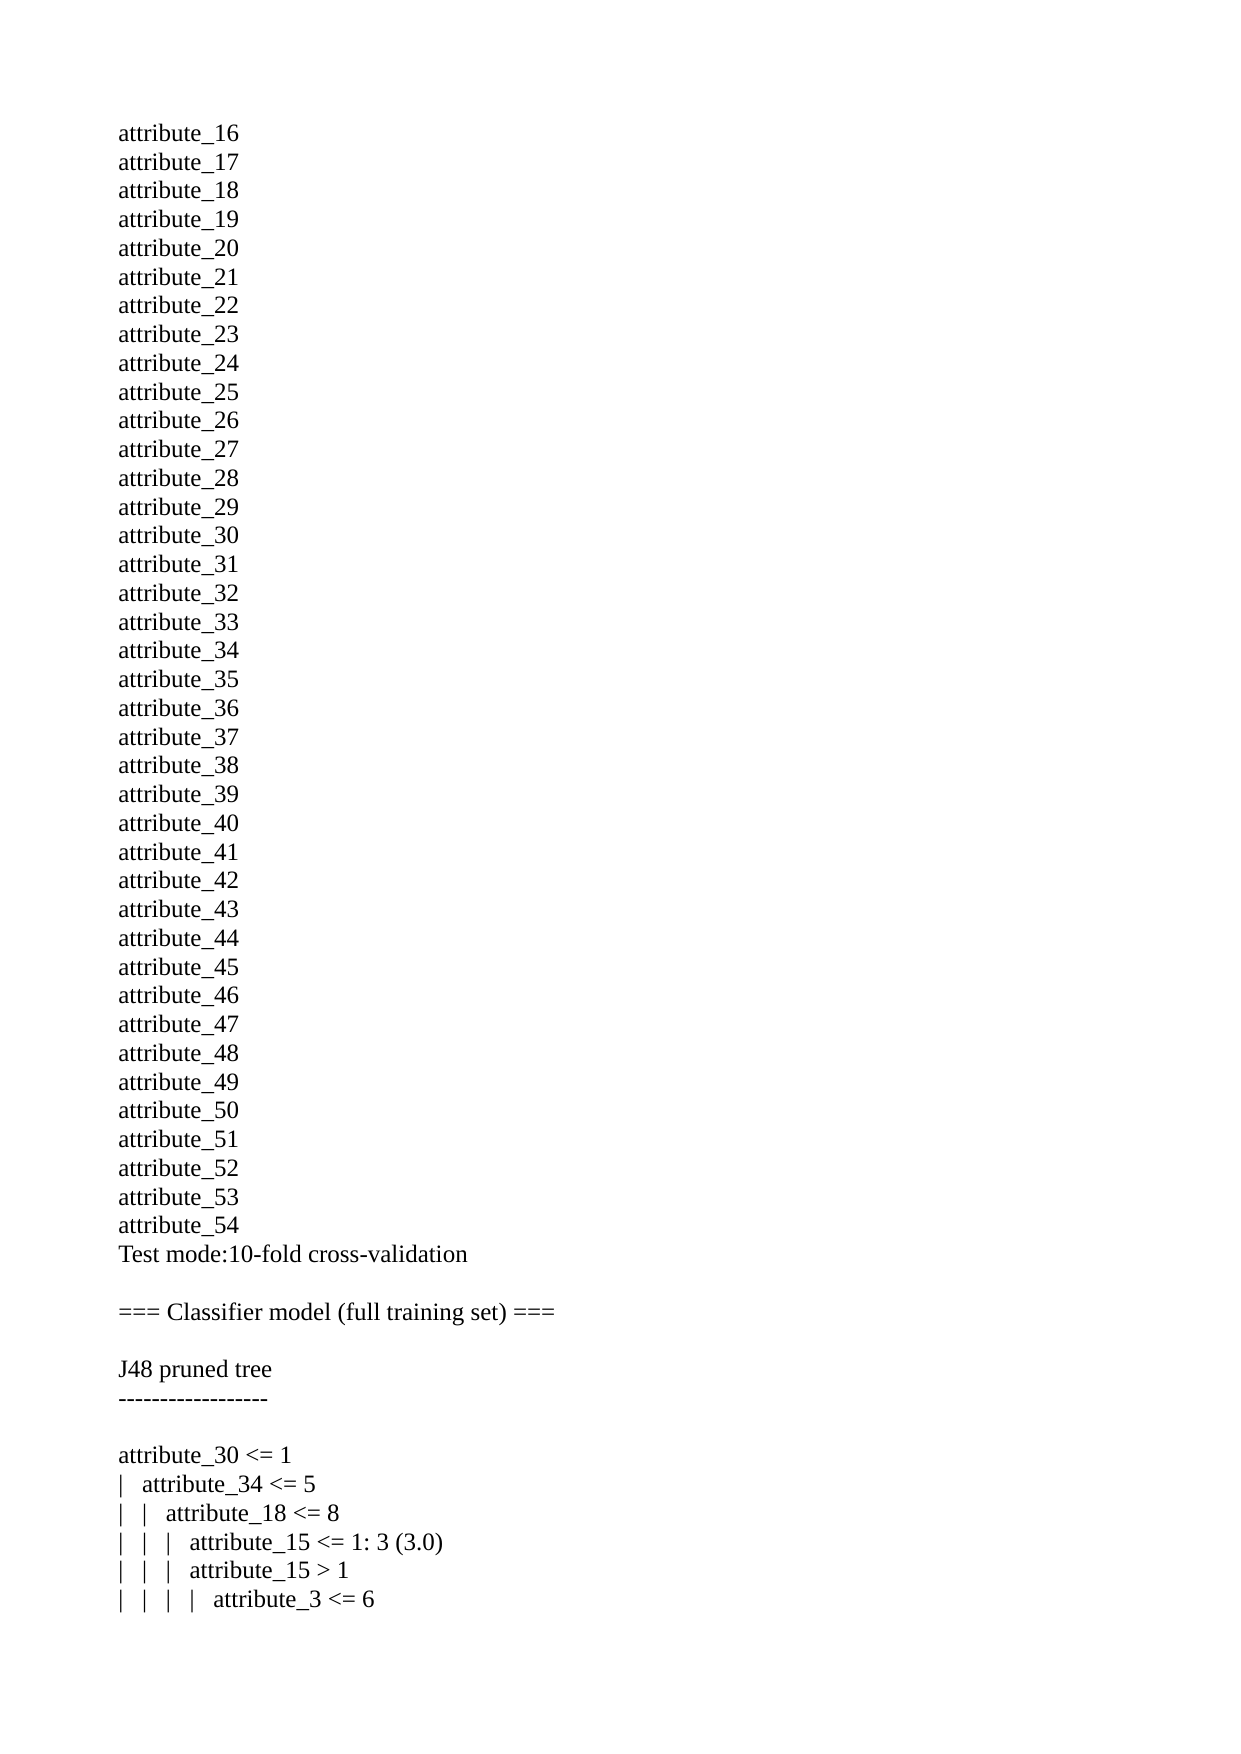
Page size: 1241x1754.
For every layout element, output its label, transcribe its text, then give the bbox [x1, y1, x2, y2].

text attribute_22 [118, 291, 1122, 319]
text attribute_49 [118, 1067, 1122, 1096]
text attribute_26 [118, 406, 1122, 434]
text attribute_28 [118, 463, 1122, 492]
text ------------------ [118, 1383, 1122, 1412]
text attribute_50 [118, 1096, 1122, 1124]
text attribute_33 [118, 607, 1122, 636]
text attribute_35 [118, 664, 1122, 693]
text attribute_37 [118, 722, 1122, 751]
text attribute_23 [118, 319, 1122, 348]
text attribute_20 [118, 233, 1122, 262]
text | | | attribute_15 > 1 [118, 1556, 1122, 1584]
text J48 pruned tree [118, 1354, 1122, 1383]
text attribute_53 [118, 1182, 1122, 1211]
text Test mode:10-fold cross-validation [118, 1239, 1122, 1268]
text attribute_47 [118, 1009, 1122, 1038]
text attribute_21 [118, 262, 1122, 291]
text attribute_16 [118, 118, 1122, 147]
text attribute_42 [118, 866, 1122, 894]
text attribute_48 [118, 1038, 1122, 1067]
text attribute_45 [118, 952, 1122, 981]
text | | | attribute_15 <= 1: 3 (3.0) [118, 1527, 1122, 1556]
text | | | | attribute_3 <= 6 [118, 1584, 1122, 1613]
text attribute_44 [118, 923, 1122, 952]
text attribute_41 [118, 837, 1122, 866]
text attribute_29 [118, 492, 1122, 521]
text attribute_54 [118, 1211, 1122, 1239]
text attribute_18 [118, 176, 1122, 204]
text attribute_43 [118, 894, 1122, 923]
text attribute_32 [118, 578, 1122, 607]
text | | attribute_18 <= 8 [118, 1498, 1122, 1527]
text attribute_27 [118, 434, 1122, 463]
text attribute_25 [118, 377, 1122, 406]
text attribute_31 [118, 549, 1122, 578]
text attribute_30 <= 1 [118, 1441, 1122, 1469]
text attribute_24 [118, 348, 1122, 377]
text attribute_52 [118, 1153, 1122, 1182]
text | attribute_34 <= 5 [118, 1469, 1122, 1498]
text attribute_46 [118, 981, 1122, 1009]
text attribute_30 [118, 521, 1122, 549]
text attribute_36 [118, 693, 1122, 722]
text attribute_40 [118, 808, 1122, 837]
text === Classifier model (full training set) === [118, 1297, 1122, 1326]
text attribute_34 [118, 636, 1122, 664]
text attribute_17 [118, 147, 1122, 176]
text attribute_51 [118, 1124, 1122, 1153]
text attribute_19 [118, 204, 1122, 233]
text attribute_38 [118, 751, 1122, 779]
text attribute_39 [118, 779, 1122, 808]
